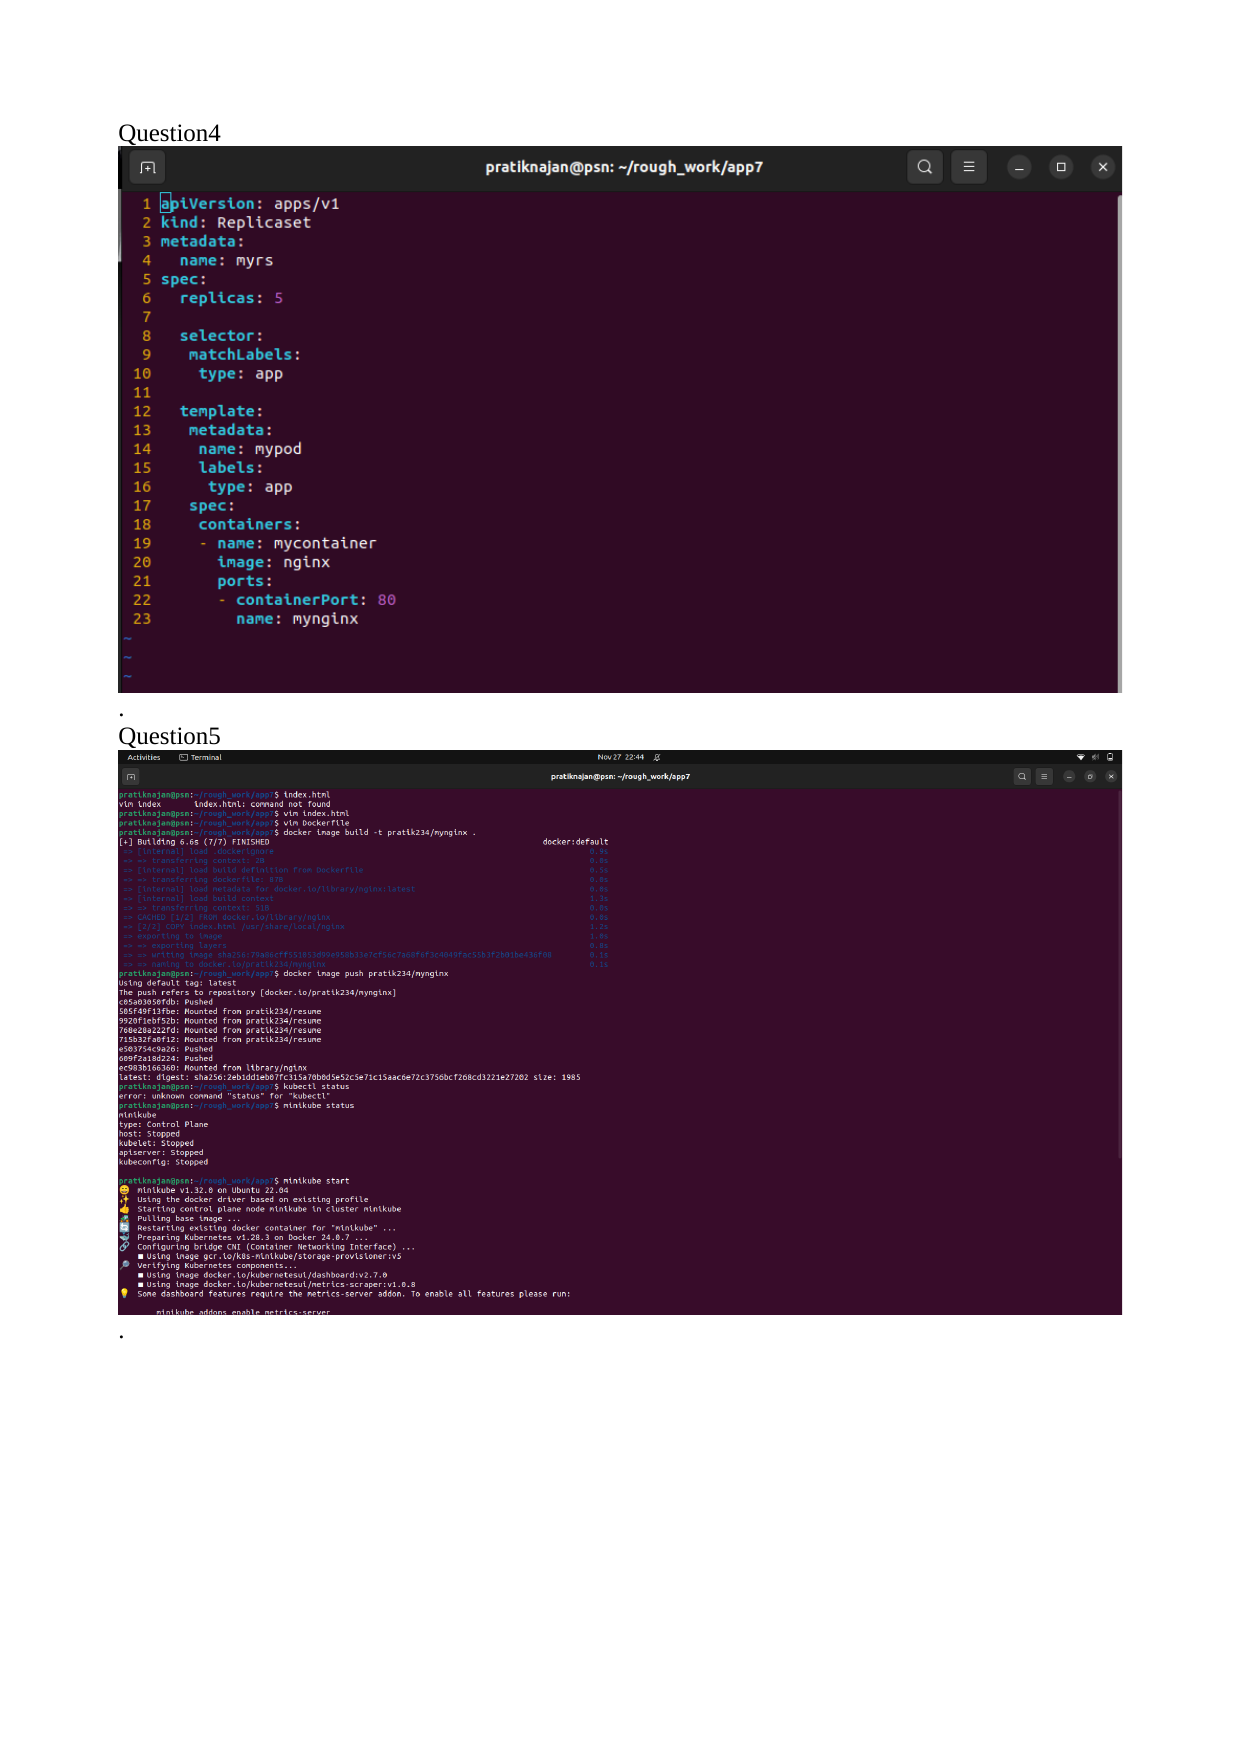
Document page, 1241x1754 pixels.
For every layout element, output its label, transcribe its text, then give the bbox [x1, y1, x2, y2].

picture [118, 750, 1123, 1315]
picture [118, 146, 1123, 693]
text . [118, 1315, 1122, 1344]
text Question4 [118, 118, 1122, 146]
text Question5 [118, 721, 1122, 750]
text . [118, 693, 1122, 721]
